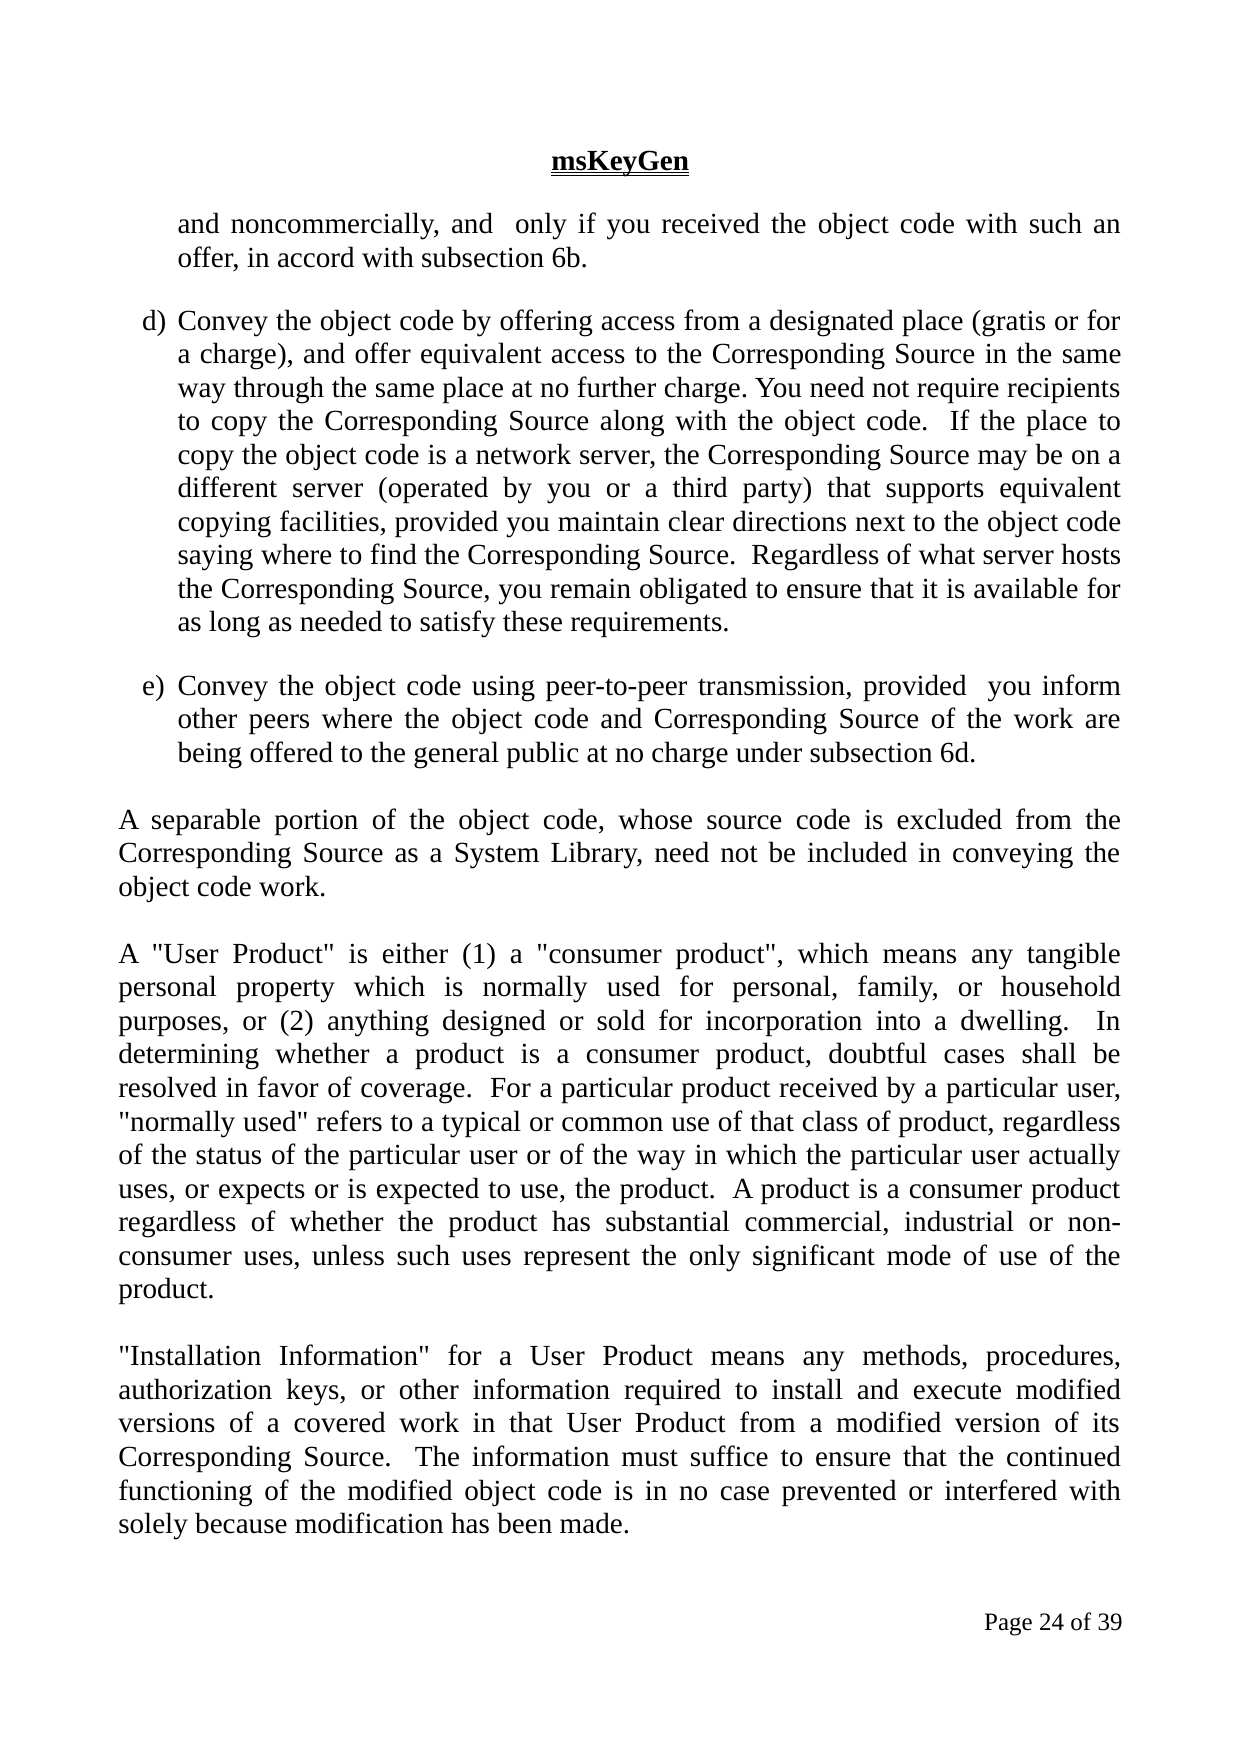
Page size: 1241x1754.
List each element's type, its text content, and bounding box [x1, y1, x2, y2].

text and noncommercially, and only if you received the object code with such an offer, in accord with subsection 6b. [142, 206, 1122, 273]
text d) Convey the object code by offering access from a designated place (gratis or for a charge), and offer equivalent access to the Corresponding Source in the same way through the same place at no further charge. You need not require recipients to copy the Corresponding Source along with the object code. If the place to copy the object code is a network server, the Corresponding Source may be on a different server (operated by you or a third party) that supports equivalent copying facilities, provided you maintain clear directions next to the object code saying where to find the Corresponding Source. Regardless of what server hosts the Corresponding Source, you remain obligated to ensure that it is available for as long as needed to satisfy these requirements. [142, 303, 1122, 638]
text A "User Product" is either (1) a "consumer product", which means any tangible personal property which is normally used for personal, family, or household purposes, or (2) anything designed or sold for incorporation into a dwelling. In determining whether a product is a consumer product, doubtful cases shall be resolved in favor of coverage. For a particular product received by a particular user, "normally used" refers to a typical or common use of that class of product, regardless of the status of the particular user or of the way in which the particular user actually uses, or expects or is expected to use, the product. A product is a consumer product regardless of whether the product has substantial commercial, industrial or non-consumer uses, unless such uses represent the only significant mode of use of the product. [118, 936, 1122, 1305]
text "Installation Information" for a User Product means any methods, procedures, authorization keys, or other information required to install and execute modified versions of a covered work in that User Product from a modified version of its Corresponding Source. The information must suffice to ensure that the continued functioning of the modified object code is in no case prevented or interfered with solely because modification has been made. [118, 1338, 1122, 1540]
text A separable portion of the object code, whose source code is excluded from the Corresponding Source as a System Library, need not be included in conveying the object code work. [118, 802, 1122, 902]
text e) Convey the object code using peer-to-peer transmission, provided you inform other peers where the object code and Corresponding Source of the work are being offered to the general public at no charge under subsection 6d. [142, 668, 1122, 768]
